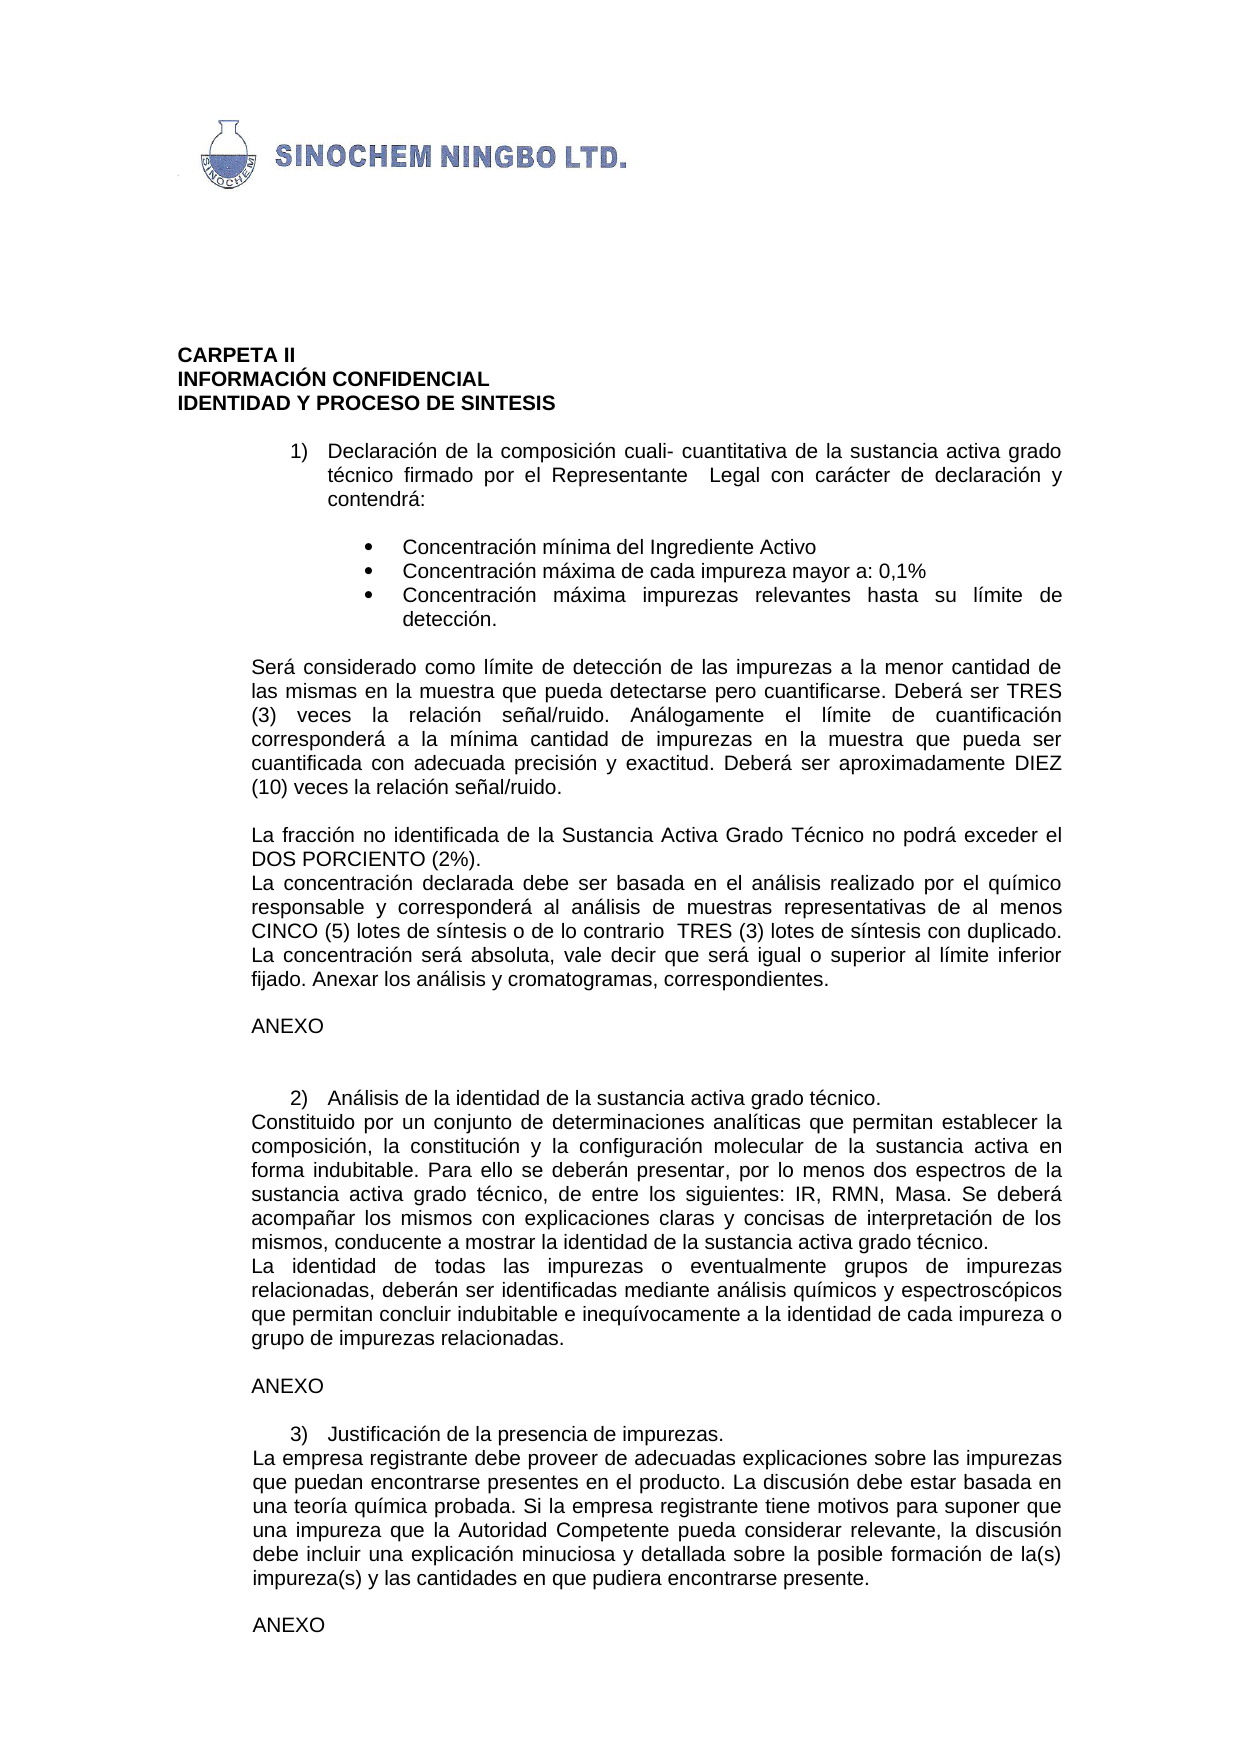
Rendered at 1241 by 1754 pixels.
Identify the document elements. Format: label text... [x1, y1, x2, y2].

text La concentración declarada debe ser basada en el análisis realizado por el químico responsable y corresponderá al análisis de muestras representativas de al menos CINCO (5) lotes de síntesis o de lo contrario TRES (3) lotes de síntesis con duplicado. La concentración será absoluta, vale decir que será igual o superior al límite inferior fijado. Anexar los análisis y cromatogramas, correspondientes. [251, 871, 1063, 990]
list Constituido por un conjunto de determinaciones analíticas que permitan establecer la composición, la constitución y la configuración molecular de la sustancia activa en forma indubitable. Para ello se deberán presentar, por lo menos dos espectros de la sustancia activa grado técnico, de entre los siguientes: IR, RMN, Masa. Se deberá acompañar los mismos con explicaciones claras y concisas de interpretación de los mismos, conducente a mostrar la identidad de la sustancia activa grado técnico. [251, 1110, 1063, 1254]
text Será considerado como límite de detección de las impurezas a la menor cantidad de las mismas en la muestra que pueda detectarse pero cuantificarse. Deberá ser TRES (3) veces la relación señal/ruido. Análogamente el límite de cuantificación corresponderá a la mínima cantidad de impurezas en la muestra que pueda ser cuantificada con adecuada precisión y exactitud. Deberá ser aproximadamente DIEZ (10) veces la relación señal/ruido. [251, 655, 1063, 799]
list Declaración de la composición cuali- cuantitativa de la sustancia activa grado técnico firmado por el Representante Legal con carácter de declaración y contendrá: [290, 439, 1063, 511]
list La empresa registrante debe proveer de adecuadas explicaciones sobre las impurezas que puedan encontrarse presentes en el producto. La discusión debe estar basada en una teoría química probada. Si la empresa registrante tiene motivos para suponer que una impureza que la Autoridad Competente pueda considerar relevante, la discusión debe incluir una explicación minuciosa y detallada sobre la posible formación de la(s) impureza(s) y las cantidades en que pudiera encontrarse presente. [252, 1446, 1063, 1589]
list La identidad de todas las impurezas o eventualmente grupos de impurezas relacionadas, deberán ser identificadas mediante análisis químicos y espectroscópicos que permitan concluir indubitable e inequívocamente a la identidad de cada impureza o grupo de impurezas relacionadas. [251, 1254, 1063, 1350]
text CARPETA II [177, 343, 1063, 367]
text ANEXO [251, 1014, 1063, 1038]
list Concentración máxima impurezas relevantes hasta su límite de detección. [365, 583, 1063, 631]
list ANEXO [252, 1613, 1063, 1637]
list Concentración máxima de cada impureza mayor a: 0,1% [365, 559, 1063, 583]
list Concentración mínima del Ingrediente Activo [365, 535, 1063, 559]
list Justificación de la presencia de impurezas. [290, 1422, 1063, 1446]
text La fracción no identificada de la Sustancia Activa Grado Técnico no podrá exceder el DOS PORCIENTO (2%). [251, 823, 1063, 871]
list ANEXO [251, 1374, 1063, 1398]
list Análisis de la identidad de la sustancia activa grado técnico. [290, 1086, 1063, 1110]
text INFORMACIÓN CONFIDENCIAL [177, 367, 1063, 391]
text IDENTIDAD Y PROCESO DE SINTESIS [177, 391, 1063, 415]
